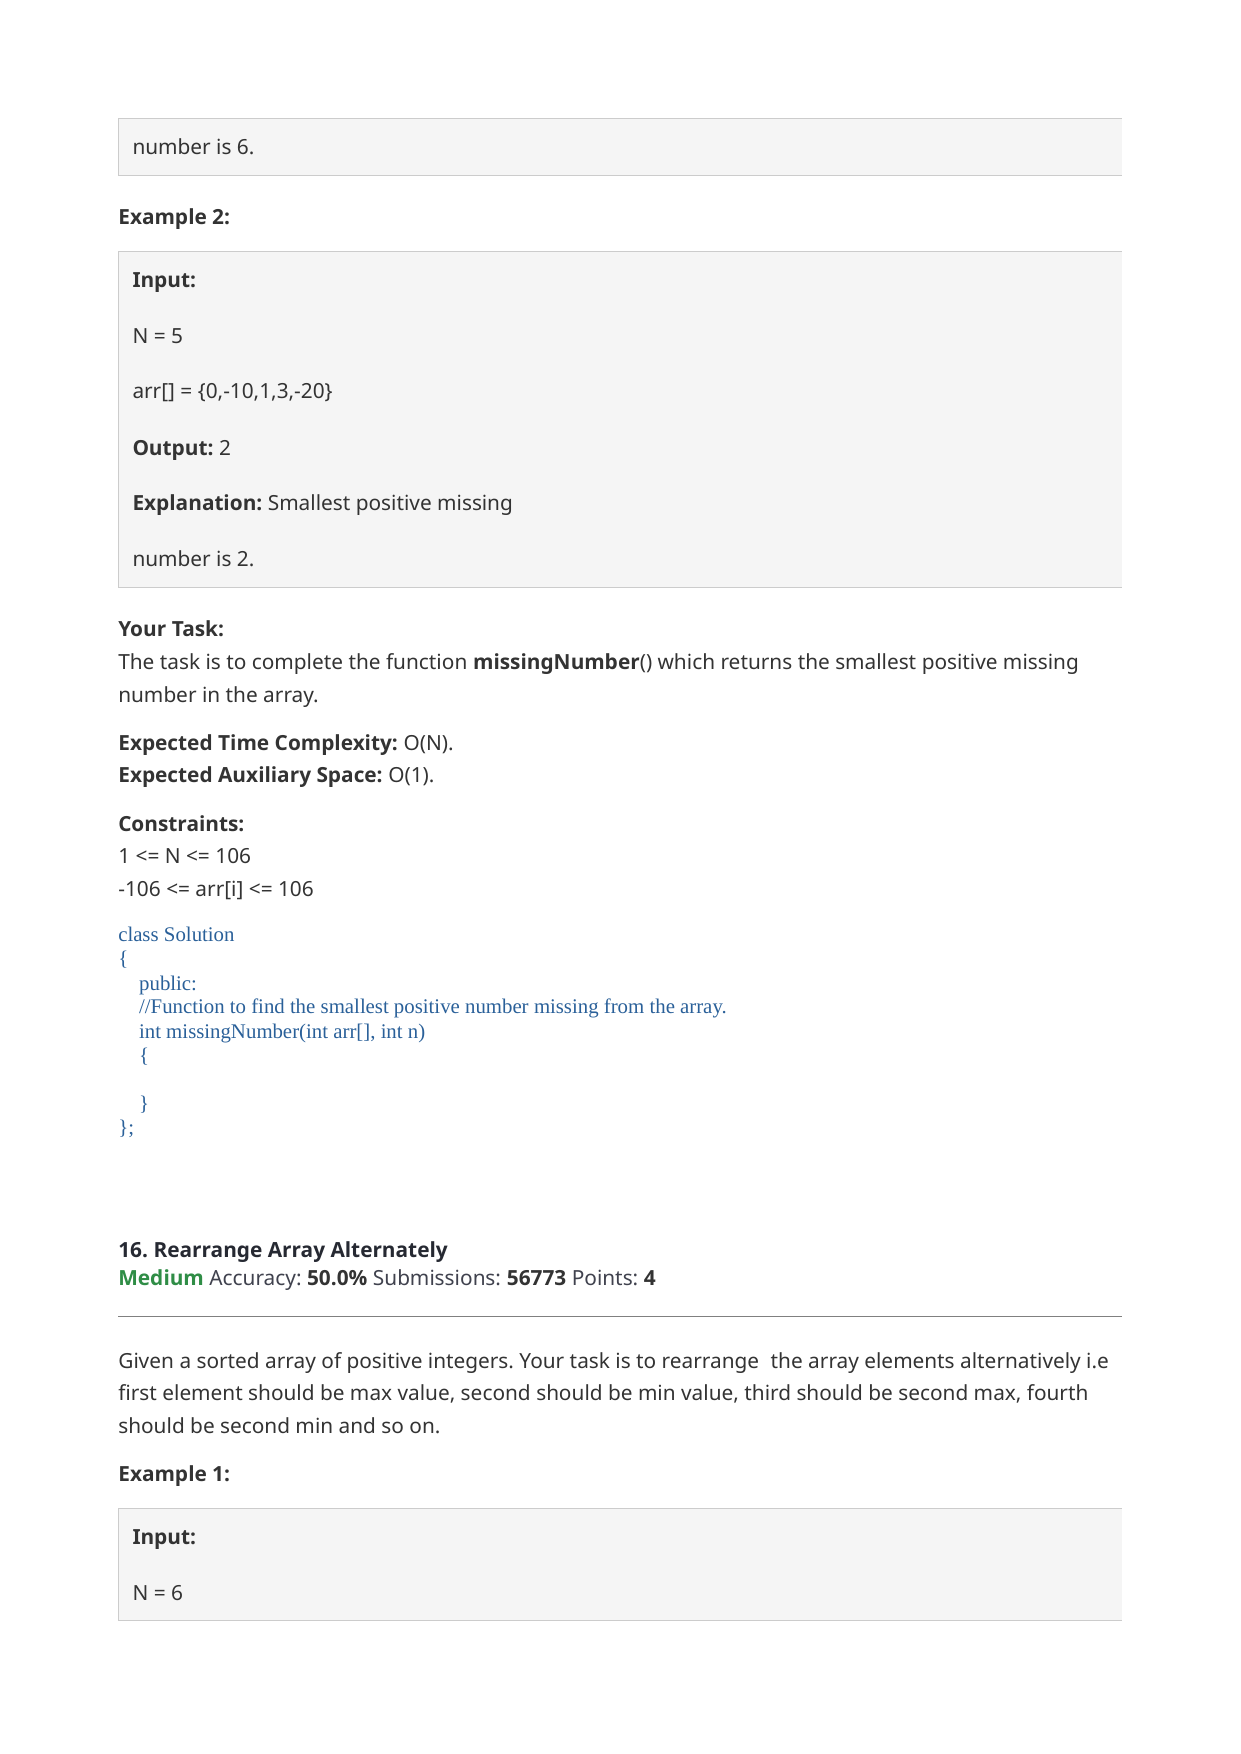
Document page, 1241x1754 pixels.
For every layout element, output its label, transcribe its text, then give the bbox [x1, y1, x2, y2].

text //Function to find the smallest positive number missing from the array. [118, 994, 1122, 1018]
text Your Task: The task is to complete the function missingNumber() which returns the smallest positive missing number in the array. [118, 614, 1122, 708]
text number is 6. [119, 119, 1122, 175]
text int missingNumber(int arr[], int n) [118, 1018, 1122, 1043]
text class Solution [118, 922, 1122, 946]
text arr[] = {0,-10,1,3,-20} [119, 362, 1122, 405]
text Input: [119, 1509, 1122, 1550]
text Expected Time Complexity: O(N). Expected Auxiliary Space: O(1). [118, 728, 1122, 789]
text } [118, 1091, 1122, 1115]
text Medium Accuracy: 50.0% Submissions: 56773 Points: 4 [118, 1263, 1099, 1292]
text Explanation: Smallest positive missing [119, 474, 1122, 517]
text { [118, 946, 1122, 970]
text number is 2. [119, 530, 1122, 587]
text }; [118, 1115, 1122, 1139]
text public: [118, 970, 1122, 994]
text Constraints: 1 <= N <= 106 -106 <= arr[i] <= 106 [118, 809, 1122, 902]
text Given a sorted array of positive integers. Your task is to rearrange the array elements alternatively i.e first element should be max value, second should be min value, third should be second max, fourth should be second min and so on. [118, 1346, 1122, 1439]
text Example 2: [118, 202, 1122, 231]
text N = 6 [119, 1563, 1122, 1620]
text N = 5 [119, 307, 1122, 349]
text Example 1: [118, 1459, 1122, 1488]
text 16. Rearrange Array Alternately [118, 1235, 1122, 1263]
text { [118, 1043, 1122, 1067]
text Input: [119, 252, 1122, 293]
text Output: 2 [119, 418, 1122, 461]
